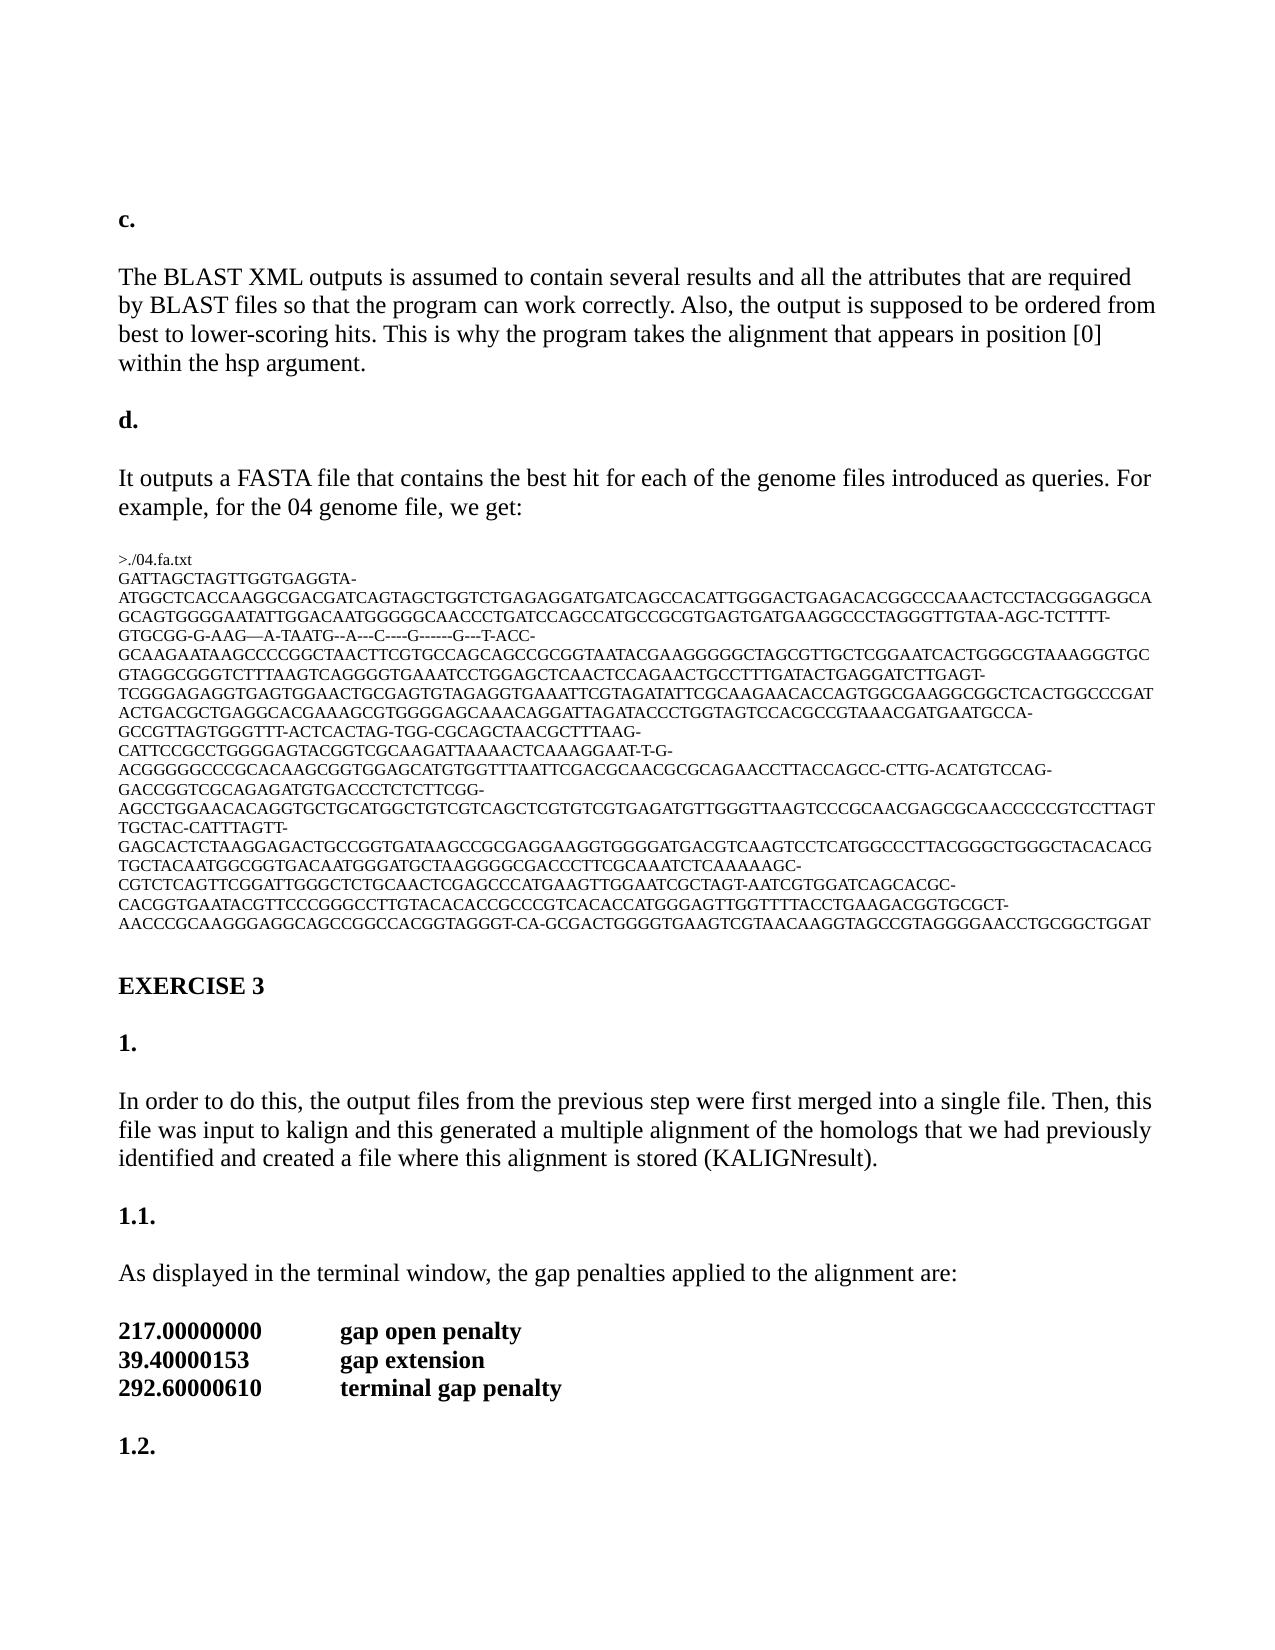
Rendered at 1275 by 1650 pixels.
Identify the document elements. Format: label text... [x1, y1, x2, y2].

text c. [118, 204, 1157, 233]
text In order to do this, the output files from the previous step were first merged into a single file. Then, this file was input to kalign and this generated a multiple alignment of the homologs that we had previously identified and created a file where this alignment is stored (KALIGNresult). [118, 1086, 1157, 1172]
text The BLAST XML outputs is assumed to contain several results and all the attributes that are required by BLAST files so that the program can work correctly. Also, the output is supposed to be ordered from best to lower-scoring hits. This is why the program takes the alignment that appears in position [0] within the hsp argument. [118, 262, 1157, 377]
text 292.60000610 terminal gap penalty [118, 1373, 1157, 1402]
text It outputs a FASTA file that contains the best hit for each of the genome files introduced as queries. For example, for the 04 genome file, we get: [118, 463, 1157, 521]
text EXERCISE 3 [118, 971, 1157, 1000]
text 1.1. [118, 1201, 1157, 1230]
text 39.40000153 gap extension [118, 1345, 1157, 1373]
text 217.00000000 gap open penalty [118, 1316, 1157, 1345]
text d. [118, 406, 1157, 434]
text >./04.fa.txt [118, 549, 1157, 568]
text GATTAGCTAGTTGGTGAGGTA-ATGGCTCACCAAGGCGACGATCAGTAGCTGGTCTGAGAGGATGATCAGCCACATTGGGACTGAGACACGGCCCAAACTCCTACGGGAGGCAGCAGTGGGGAATATTGGACAATGGGGGCAACCCTGATCCAGCCATGCCGCGTGAGTGATGAAGGCCCTAGGGTTGTAA-AGC-TCTTTT-GTGCGG-G-AAG—A-TAATG--A---C----G------G---T-ACC-GCAAGAATAAGCCCCGGCTAACTTCGTGCCAGCAGCCGCGGTAATACGAAGGGGGCTAGCGTTGCTCGGAATCACTGGGCGTAAAGGGTGCGTAGGCGGGTCTTTAAGTCAGGGGTGAAATCCTGGAGCTCAACTCCAGAACTGCCTTTGATACTGAGGATCTTGAGT-TCGGGAGAGGTGAGTGGAACTGCGAGTGTAGAGGTGAAATTCGTAGATATTCGCAAGAACACCAGTGGCGAAGGCGGCTCACTGGCCCGATACTGACGCTGAGGCACGAAAGCGTGGGGAGCAAACAGGATTAGATACCCTGGTAGTCCACGCCGTAAACGATGAATGCCA-GCCGTTAGTGGGTTT-ACTCACTAG-TGG-CGCAGCTAACGCTTTAAG-CATTCCGCCTGGGGAGTACGGTCGCAAGATTAAAACTCAAAGGAAT-T-G-ACGGGGGCCCGCACAAGCGGTGGAGCATGTGGTTTAATTCGACGCAACGCGCAGAACCTTACCAGCC-CTTG-ACATGTCCAG-GACCGGTCGCAGAGATGTGACCCTCTCTTCGG-AGCCTGGAACACAGGTGCTGCATGGCTGTCGTCAGCTCGTGTCGTGAGATGTTGGGTTAAGTCCCGCAACGAGCGCAACCCCCGTCCTTAGTTGCTAC-CATTTAGTT-GAGCACTCTAAGGAGACTGCCGGTGATAAGCCGCGAGGAAGGTGGGGATGACGTCAAGTCCTCATGGCCCTTACGGGCTGGGCTACACACGTGCTACAATGGCGGTGACAATGGGATGCTAAGGGGCGACCCTTCGCAAATCTCAAAAAGC-CGTCTCAGTTCGGATTGGGCTCTGCAACTCGAGCCCATGAAGTTGGAATCGCTAGT-AATCGTGGATCAGCACGC-CACGGTGAATACGTTCCCGGGCCTTGTACACACCGCCCGTCACACCATGGGAGTTGGTTTTACCTGAAGACGGTGCGCT-AACCCGCAAGGGAGGCAGCCGGCCACGGTAGGGT-CA-GCGACTGGGGTGAAGTCGTAACAAGGTAGCCGTAGGGGAACCTGCGGCTGGAT [118, 568, 1157, 933]
text 1.2. [118, 1431, 1157, 1460]
text 1. [118, 1028, 1157, 1057]
text As displayed in the terminal window, the gap penalties applied to the alignment are: [118, 1258, 1157, 1287]
